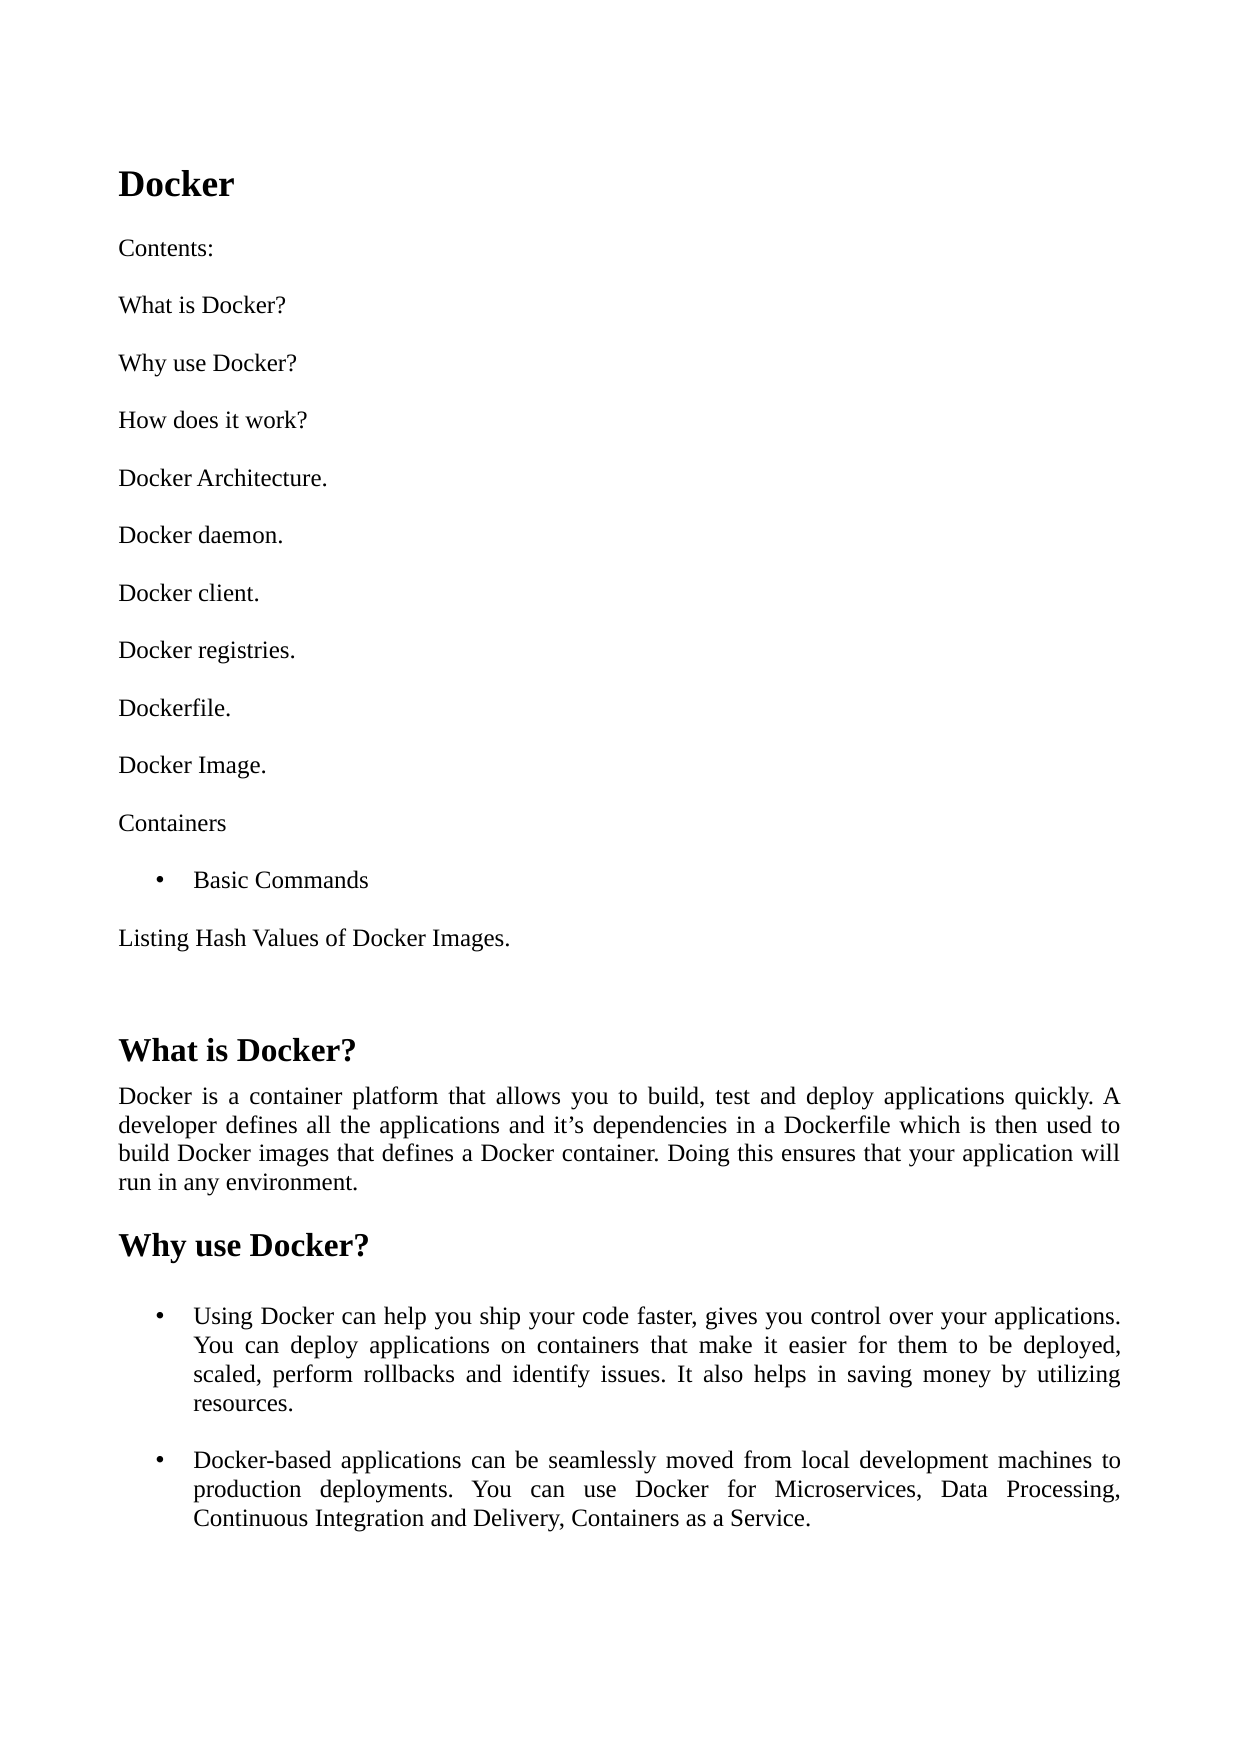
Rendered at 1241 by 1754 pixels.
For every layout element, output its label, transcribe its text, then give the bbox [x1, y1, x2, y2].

list Docker-based applications can be seamlessly moved from local development machines to production deployments. You can use Docker for Microservices, Data Processing, Continuous Integration and Delivery, Containers as a Service. [156, 1445, 1122, 1531]
subtitle What is Docker? [118, 1030, 1122, 1068]
text Containers [118, 808, 1122, 837]
text How does it work? [118, 406, 1122, 434]
text Docker [118, 161, 1122, 204]
text Dockerfile. [118, 693, 1122, 722]
text What is Docker? [118, 291, 1122, 319]
text Docker Image. [118, 751, 1122, 779]
text Docker Architecture. [118, 463, 1122, 492]
text Docker registries. [118, 636, 1122, 664]
text Docker is a container platform that allows you to build, test and deploy applications quickly. A developer defines all the applications and it’s dependencies in a Dockerfile which is then used to build Docker images that defines a Docker container. Doing this ensures that your application will run in any environment. [118, 1081, 1122, 1196]
list Using Docker can help you ship your code faster, gives you control over your applications. You can deploy applications on containers that make it easier for them to be deployed, scaled, perform rollbacks and identify issues. It also helps in saving money by utilizing resources. [156, 1301, 1122, 1416]
text Contents: [118, 233, 1122, 262]
text Docker client. [118, 578, 1122, 607]
text Docker daemon. [118, 521, 1122, 549]
text Why use Docker? [118, 1225, 1122, 1263]
text Listing Hash Values of Docker Images. [118, 923, 1122, 952]
text Why use Docker? [118, 348, 1122, 377]
list Basic Commands [156, 866, 1122, 894]
